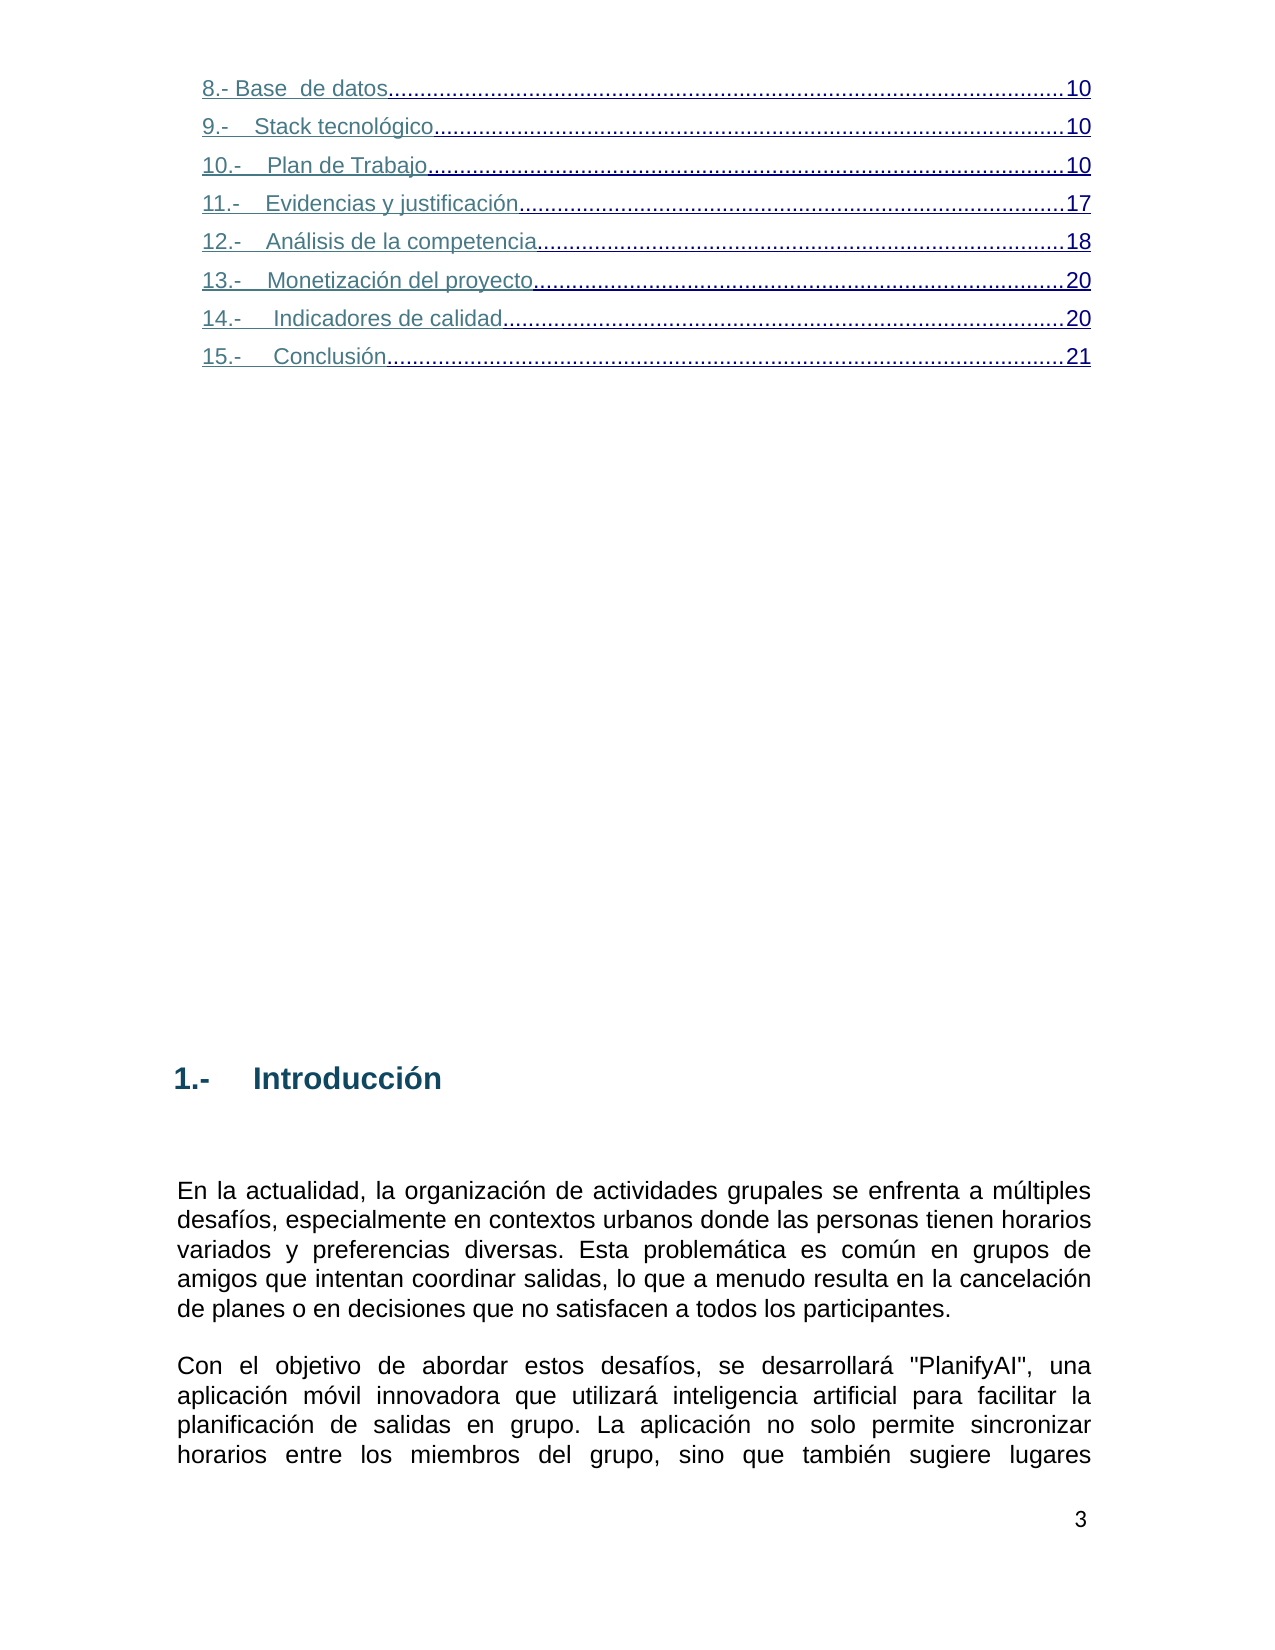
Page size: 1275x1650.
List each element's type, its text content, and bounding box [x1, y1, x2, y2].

text 14.- Indicadores de calidad 20 [202, 305, 1091, 328]
text En la actualidad, la organización de actividades grupales se enfrenta a múltiples desafíos, especialmente en contextos urbanos donde las personas tienen horarios variados y preferencias diversas. Esta problemática es común en grupos de amigos que intentan coordinar salidas, lo que a menudo resulta en la cancelación de planes o en decisiones que no satisfacen a todos los participantes. [177, 1176, 1093, 1323]
text Con el objetivo de abordar estos desafíos, se desarrollará "PlanifyAI", una aplicación móvil innovadora que utilizará inteligencia artificial para facilitar la planificación de salidas en grupo. La aplicación no solo permite sincronizar horarios entre los miembros del grupo, sino que también sugiere lugares [177, 1351, 1093, 1469]
text 8.- Base de datos 10 [202, 75, 1091, 98]
text 13.- Monetización del proyecto 20 [202, 267, 1091, 289]
text 15.- Conclusión 21 [202, 343, 1091, 366]
text 11.- Evidencias y justificación 17 [202, 190, 1091, 213]
text 10.- Plan de Trabajo 10 [202, 152, 1091, 174]
text 9.- Stack tecnológico 10 [202, 113, 1091, 136]
text 12.- Análisis de la competencia 18 [202, 228, 1091, 251]
subtitle 1.- Introducción [173, 1060, 1227, 1096]
